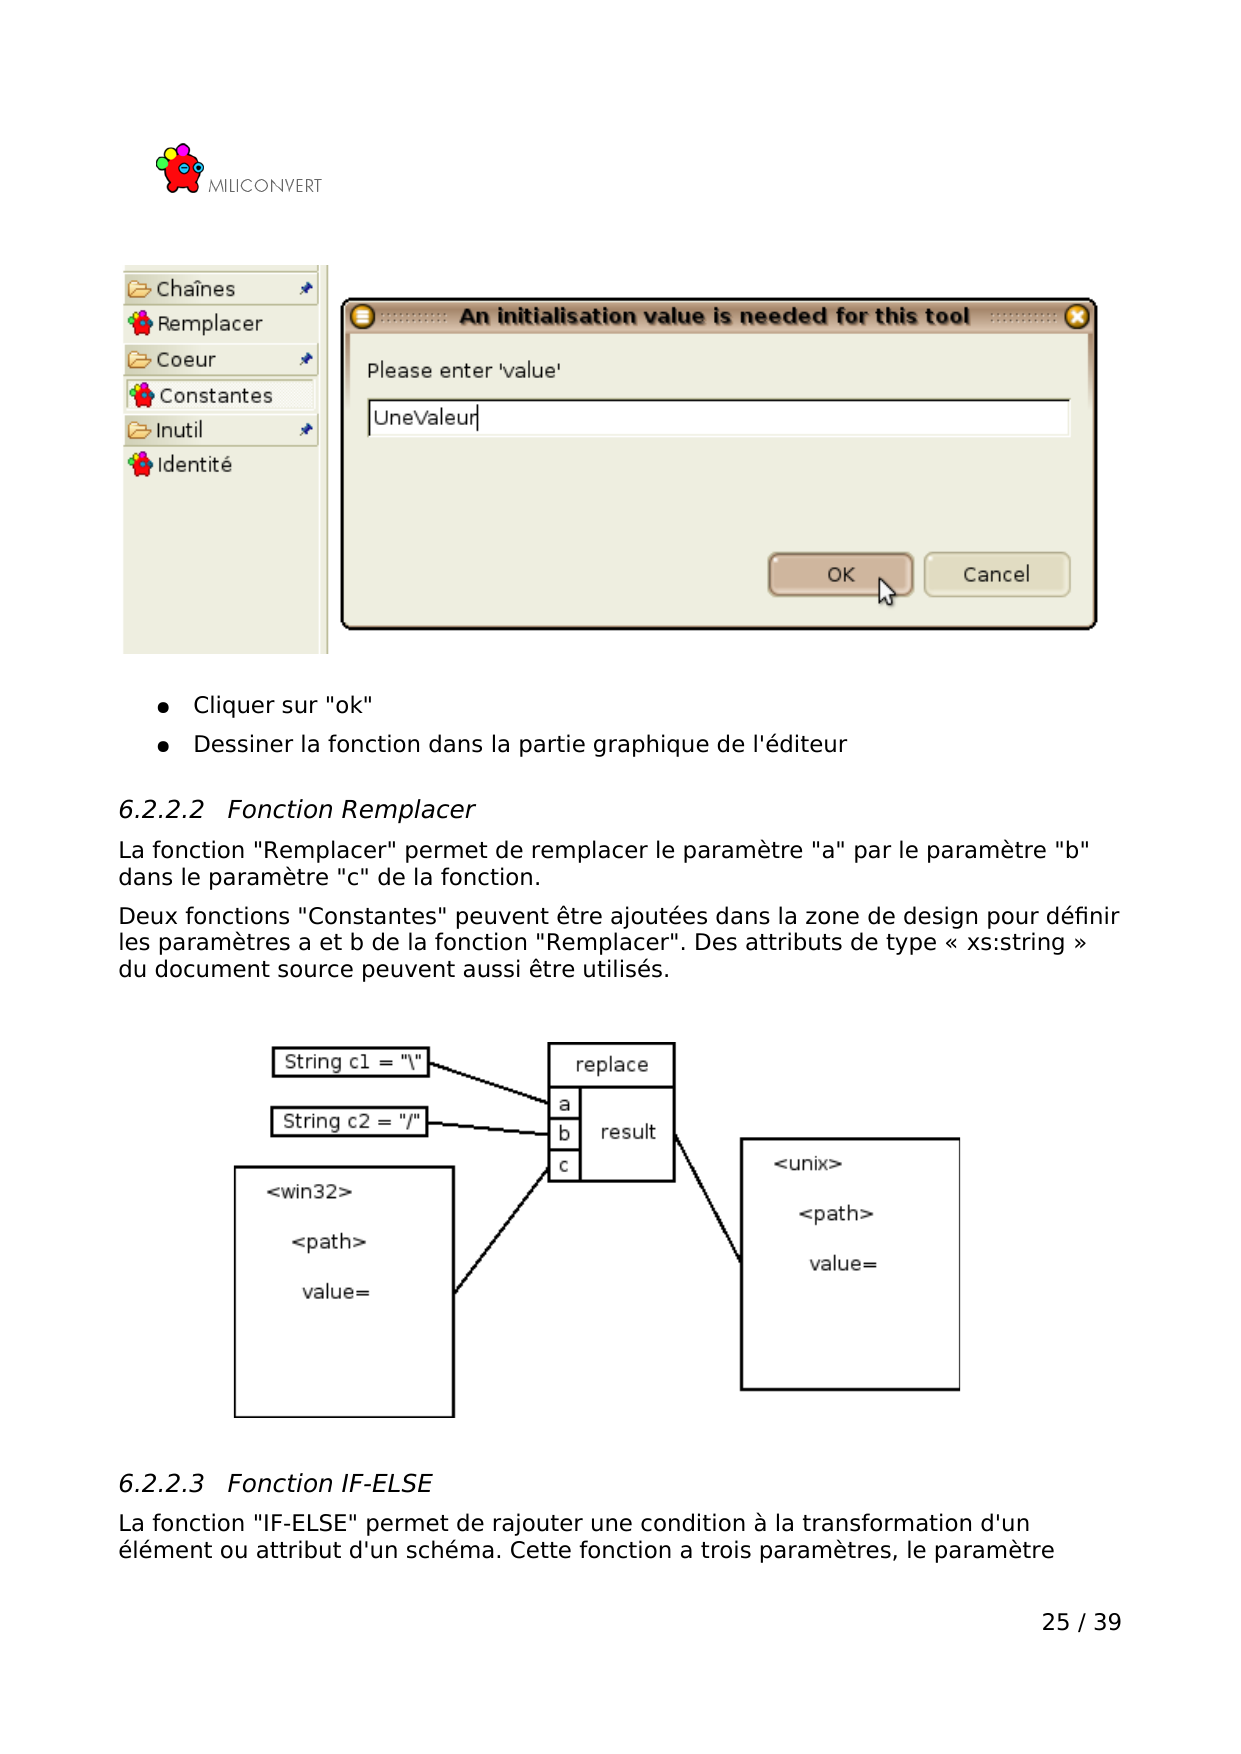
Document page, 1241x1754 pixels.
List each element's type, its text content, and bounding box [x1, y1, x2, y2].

picture [122, 265, 1118, 654]
text Deux fonctions "Constantes" peuvent être ajoutées dans la zone de design pour définir les paramètres a et b de la fonction "Remplacer". Des attributs de type « xs:string » du document source peuvent aussi être utilisés. [118, 903, 1122, 983]
text La fonction "Remplacer" permet de remplacer le paramètre "a" par le paramètre "b" dans le paramètre "c" de la fonction. [118, 837, 1122, 890]
list Dessiner la fonction dans la partie graphique de l'éditeur [156, 732, 1122, 758]
picture [233, 1042, 961, 1418]
picture [132, 119, 354, 225]
text La fonction "IF-ELSE" permet de rajouter une condition à la transformation d'un élément ou attribut d'un schéma. Cette fonction a trois paramètres, le paramètre [118, 1510, 1122, 1564]
subtitle Fonction IF-ELSE [118, 1469, 1122, 1498]
subtitle Fonction Remplacer [118, 796, 1122, 824]
list Cliquer sur "ok" [156, 692, 1122, 719]
